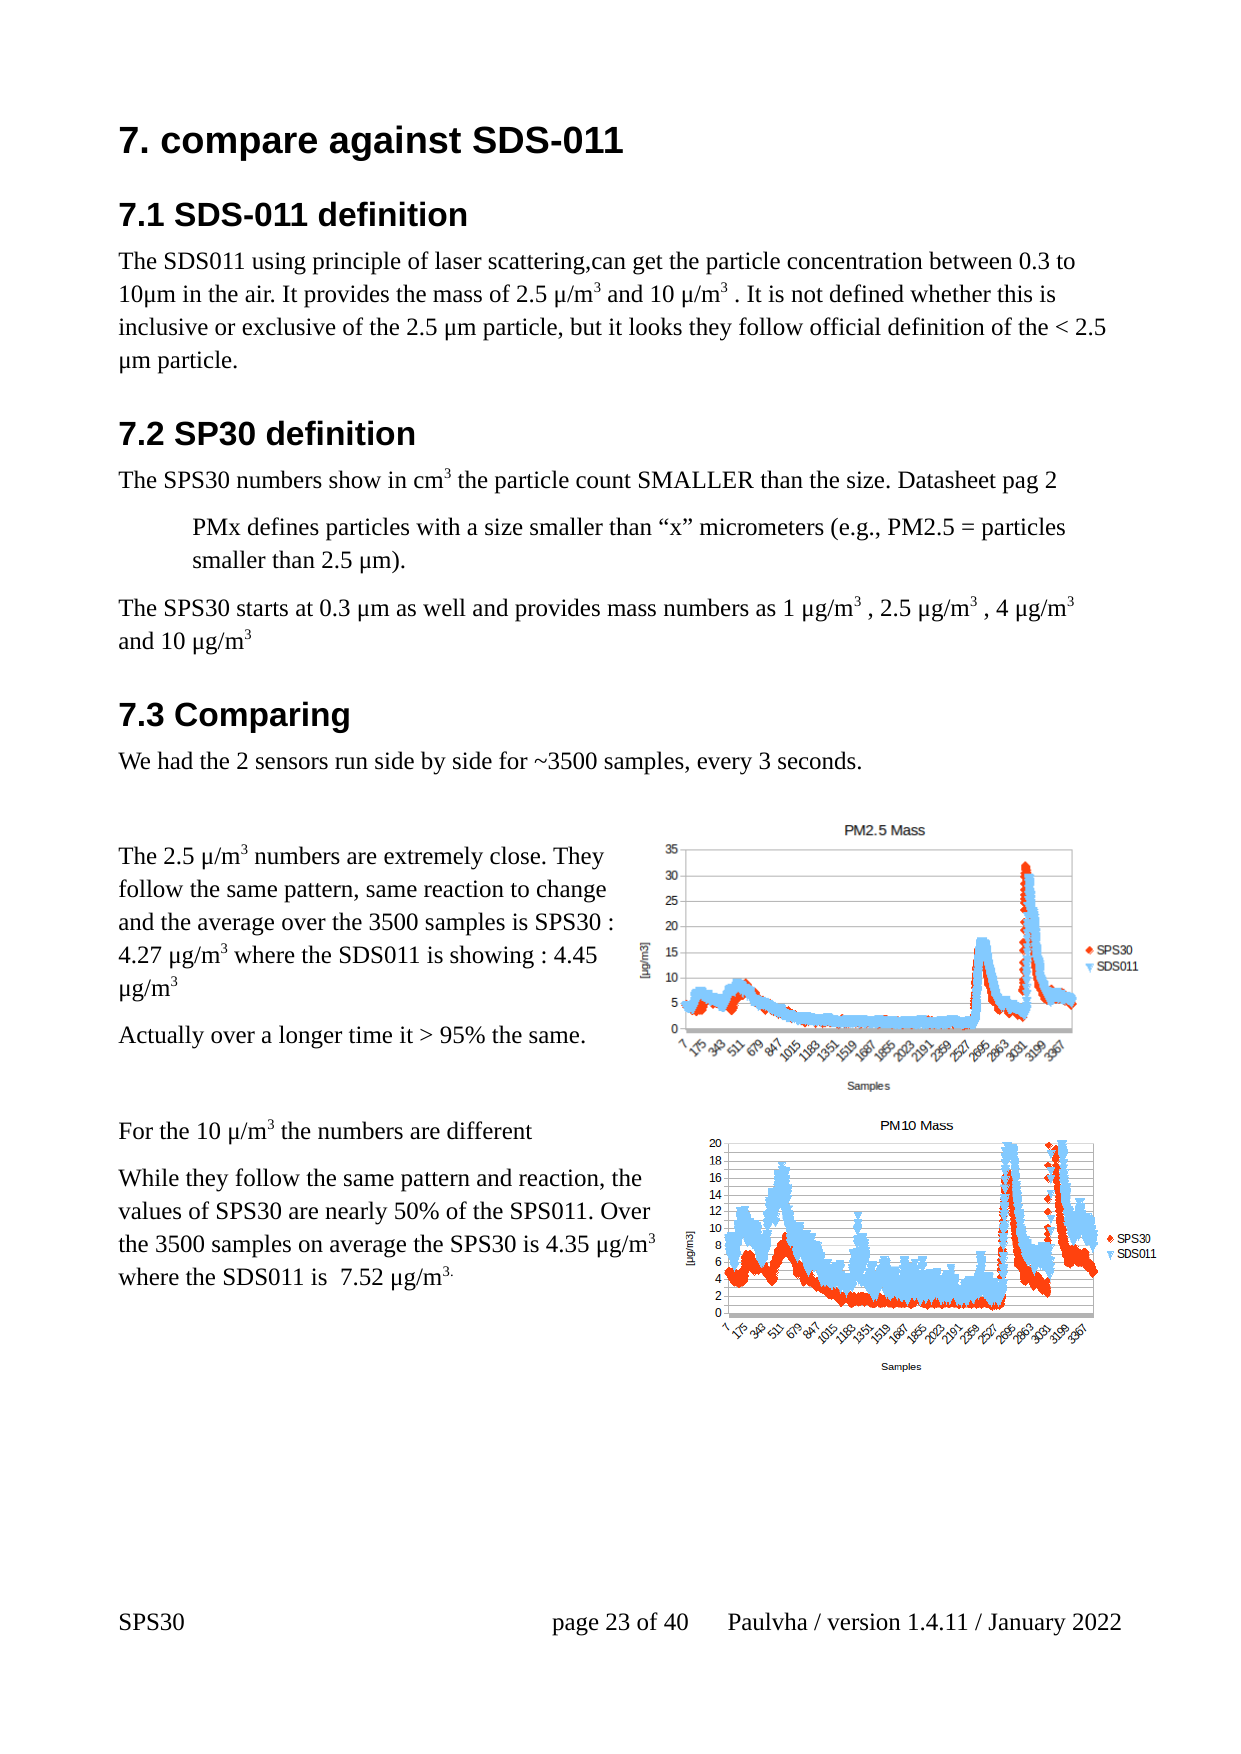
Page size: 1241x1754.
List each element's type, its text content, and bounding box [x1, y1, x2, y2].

text The 2.5 μ/m3 numbers are extremely close. They follow the same pattern, same reaction to change and the average over the 3500 samples is SPS30 : 4.27 μg/m3 where the SDS011 is showing : 4.45 μg/m3 [118, 841, 621, 1002]
text Actually over a longer time it > 95% the same. [118, 1021, 621, 1049]
subtitle 7.1 SDS-011 definition [118, 195, 1122, 234]
text While they follow the same pattern and reaction, the values of SPS30 are nearly 50% of the SPS011. Over the 3500 samples on average the SPS30 is 4.35 μg/m3 where the SDS011 is 7.52 μg/m3. [118, 1163, 667, 1291]
picture [621, 807, 1166, 1389]
text PMx defines particles with a size smaller than “x” micrometers (e.g., PM2.5 = particles smaller than 2.5 μm). [192, 512, 1122, 574]
text The SPS30 starts at 0.3 μm as well and provides mass numbers as 1 μg/m3 , 2.5 μg/m3 , 4 μg/m3 and 10 μg/m3 [118, 593, 1122, 655]
subtitle 7. compare against SDS-011 [118, 118, 1122, 162]
subtitle 7.2 SP30 definition [118, 414, 1122, 452]
text For the 10 μ/m3 the numbers are different [118, 1116, 667, 1144]
text We had the 2 sensors run side by side for ~3500 samples, every 3 seconds. [118, 746, 1122, 774]
subtitle 7.3 Comparing [118, 694, 1122, 733]
text The SPS30 numbers show in cm3 the particle count SMALLER than the size. Datasheet pag 2 [118, 465, 1122, 494]
text The SDS011 using principle of laser scattering,can get the particle concentration between 0.3 to 10μm in the air. It provides the mass of 2.5 μ/m3 and 10 μ/m3 . It is not defined whether this is inclusive or exclusive of the 2.5 μm particle, but it looks they follow official definition of the < 2.5 μm particle. [118, 246, 1122, 374]
